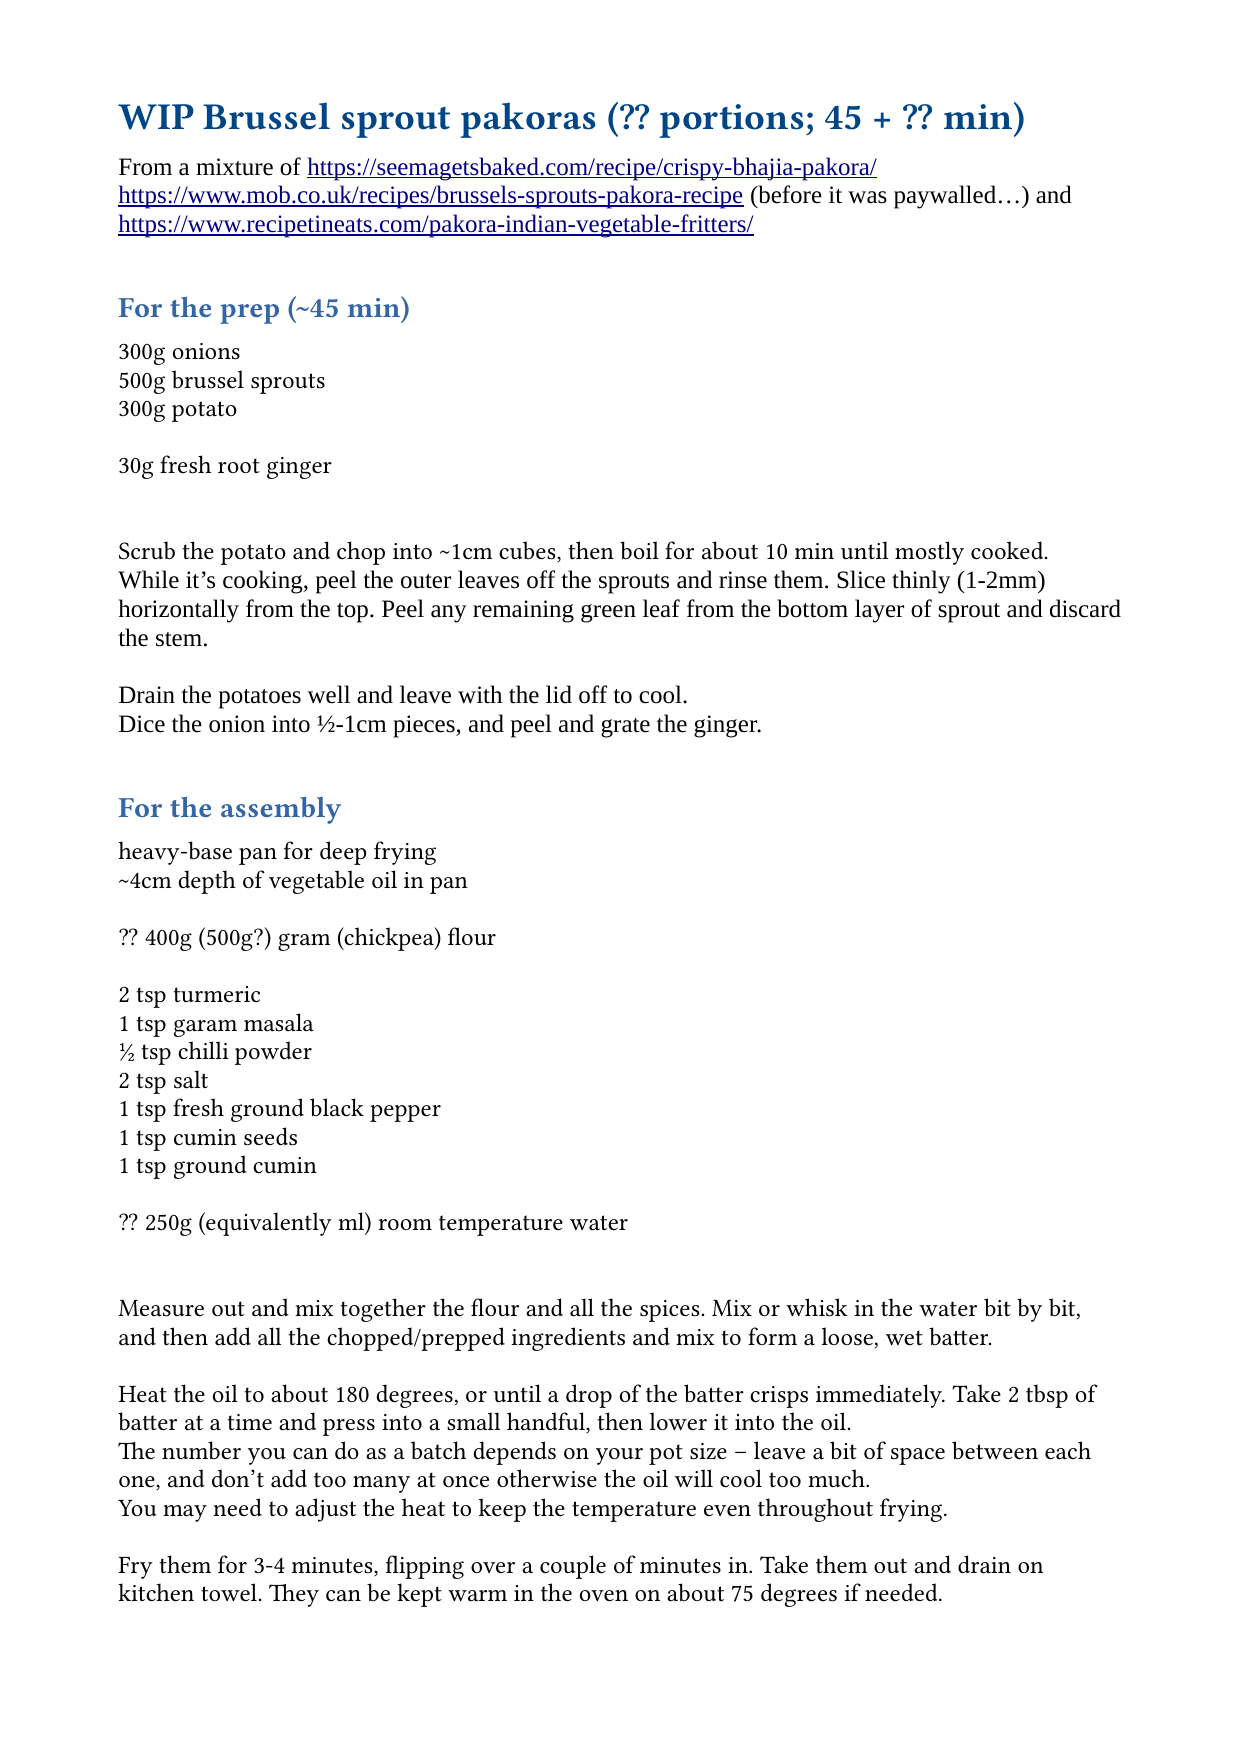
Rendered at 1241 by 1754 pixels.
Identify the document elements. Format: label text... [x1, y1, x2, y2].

text heavy-base pan for deep frying [118, 837, 1122, 866]
text https://www.recipetineats.com/pakora-indian-vegetable-fritters/ [118, 209, 1122, 238]
subtitle For the assembly [118, 792, 1122, 825]
text 300g onions [118, 337, 1122, 366]
text ?? 250g (equivalently ml) room temperature water [118, 1208, 1122, 1237]
text 1 tsp fresh ground black pepper [118, 1094, 1122, 1123]
text 500g brussel sprouts [118, 366, 1122, 394]
text Dice the onion into ½-1cm pieces, and peel and grate the ginger. [118, 709, 1122, 738]
subtitle WIP Brussel sprout pakoras (?? portions; 45 + ?? min) [118, 96, 1122, 139]
text While it’s cooking, peel the outer leaves off the sprouts and rinse them. Slice thinly (1-2mm) horizontally from the top. Peel any remaining green leaf from the bottom layer of sprout and discard the stem. [118, 566, 1122, 652]
text ?? 400g (500g?) gram (chickpea) flour [118, 923, 1122, 952]
text https://www.mob.co.uk/recipes/brussels-sprouts-pakora-recipe (before it was paywalled…) and [118, 180, 1122, 209]
text 2 tsp turmeric [118, 980, 1122, 1009]
text Heat the oil to about 180 degrees, or until a drop of the batter crisps immediately. Take 2 tbsp of batter at a time and press into a small handful, then lower it into the oil. [118, 1380, 1122, 1437]
text Scrub the potato and chop into ~1cm cubes, then boil for about 10 min until mostly cooked. [118, 537, 1122, 566]
text 1 tsp garam masala [118, 1009, 1122, 1037]
text You may need to adjust the heat to keep the temperature even throughout frying. [118, 1494, 1122, 1522]
text 1 tsp ground cumin [118, 1151, 1122, 1180]
text 1 tsp cumin seeds [118, 1123, 1122, 1151]
text From a mixture of https://seemagetsbaked.com/recipe/crispy-bhajia-pakora/ [118, 152, 1122, 180]
text Drain the potatoes well and leave with the lid off to cool. [118, 681, 1122, 709]
text Fry them for 3-4 minutes, flipping over a couple of minutes in. Take them out and drain on kitchen towel. They can be kept warm in the oven on about 75 degrees if needed. [118, 1551, 1122, 1608]
text Measure out and mix together the flour and all the spices. Mix or whisk in the water bit by bit, and then add all the chopped/prepped ingredients and mix to form a loose, wet batter. [118, 1294, 1122, 1351]
text 30g fresh root ginger [118, 451, 1122, 480]
text ~4cm depth of vegetable oil in pan [118, 866, 1122, 894]
subtitle For the prep (~45 min) [118, 292, 1122, 325]
text The number you can do as a batch depends on your pot size – leave a bit of space between each one, and don’t add too many at once otherwise the oil will cool too much. [118, 1437, 1122, 1494]
text 300g potato [118, 394, 1122, 423]
text 2 tsp salt [118, 1066, 1122, 1094]
text ½ tsp chilli powder [118, 1037, 1122, 1066]
